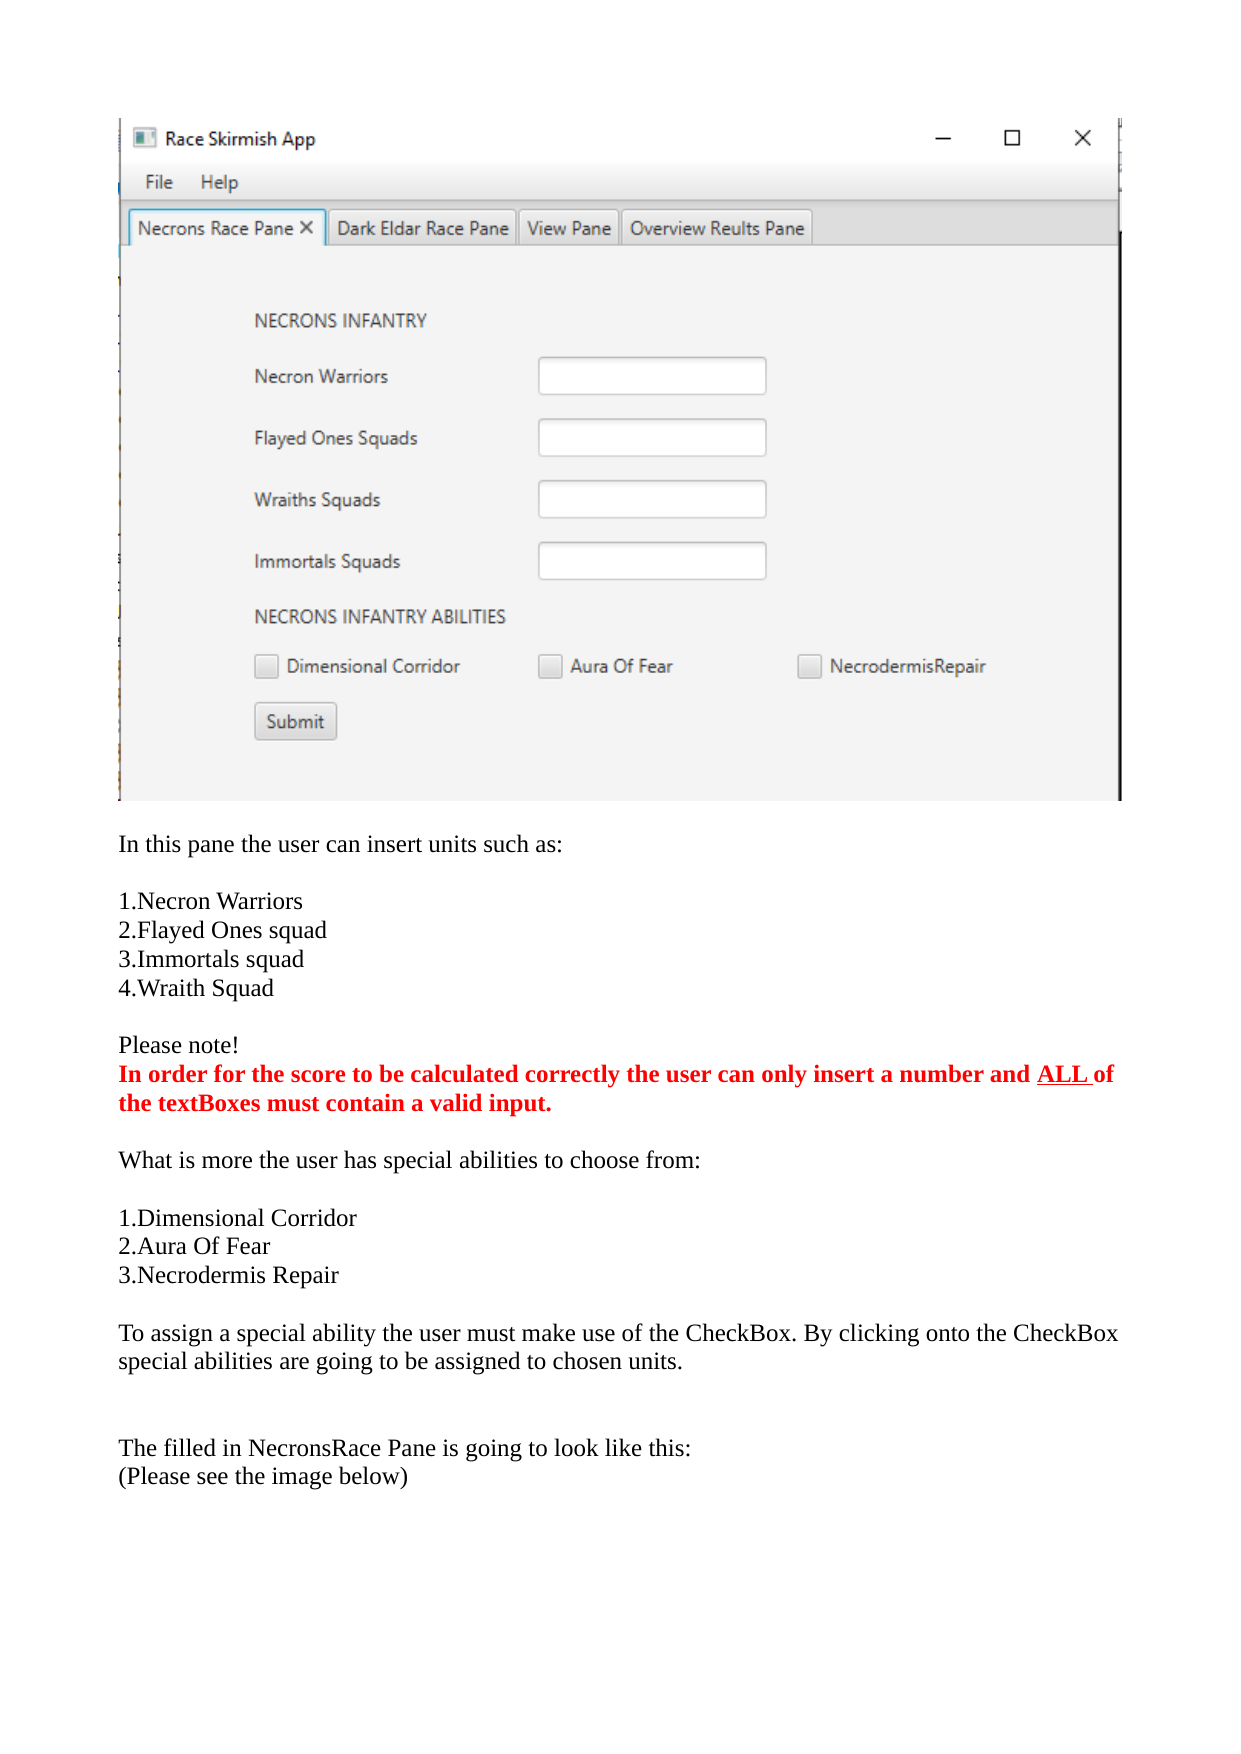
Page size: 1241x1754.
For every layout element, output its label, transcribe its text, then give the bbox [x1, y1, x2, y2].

text (Please see the image below) [118, 1461, 1122, 1490]
text What is more the user has special abilities to choose from: [118, 1145, 1122, 1174]
text 2.Flayed Ones squad [118, 915, 1122, 944]
text To assign a special ability the user must make use of the CheckBox. By clicking onto the CheckBox special abilities are going to be assigned to chosen units. [118, 1318, 1122, 1375]
text 3.Necrodermis Repair [118, 1260, 1122, 1289]
text 4.Wraith Squad [118, 973, 1122, 1001]
text The filled in NecronsRace Pane is going to look like this: [118, 1433, 1122, 1461]
text 2.Aura Of Fear [118, 1231, 1122, 1260]
text In this pane the user can insert units such as: [118, 829, 1122, 858]
text Please note! [118, 1030, 1122, 1059]
text 1.Necron Warriors [118, 886, 1122, 915]
text 1.Dimensional Corridor [118, 1203, 1122, 1231]
text 3.Immortals squad [118, 944, 1122, 973]
text In order for the score to be calculated correctly the user can only insert a number and ALL of the textBoxes must contain a valid input. [118, 1059, 1122, 1116]
